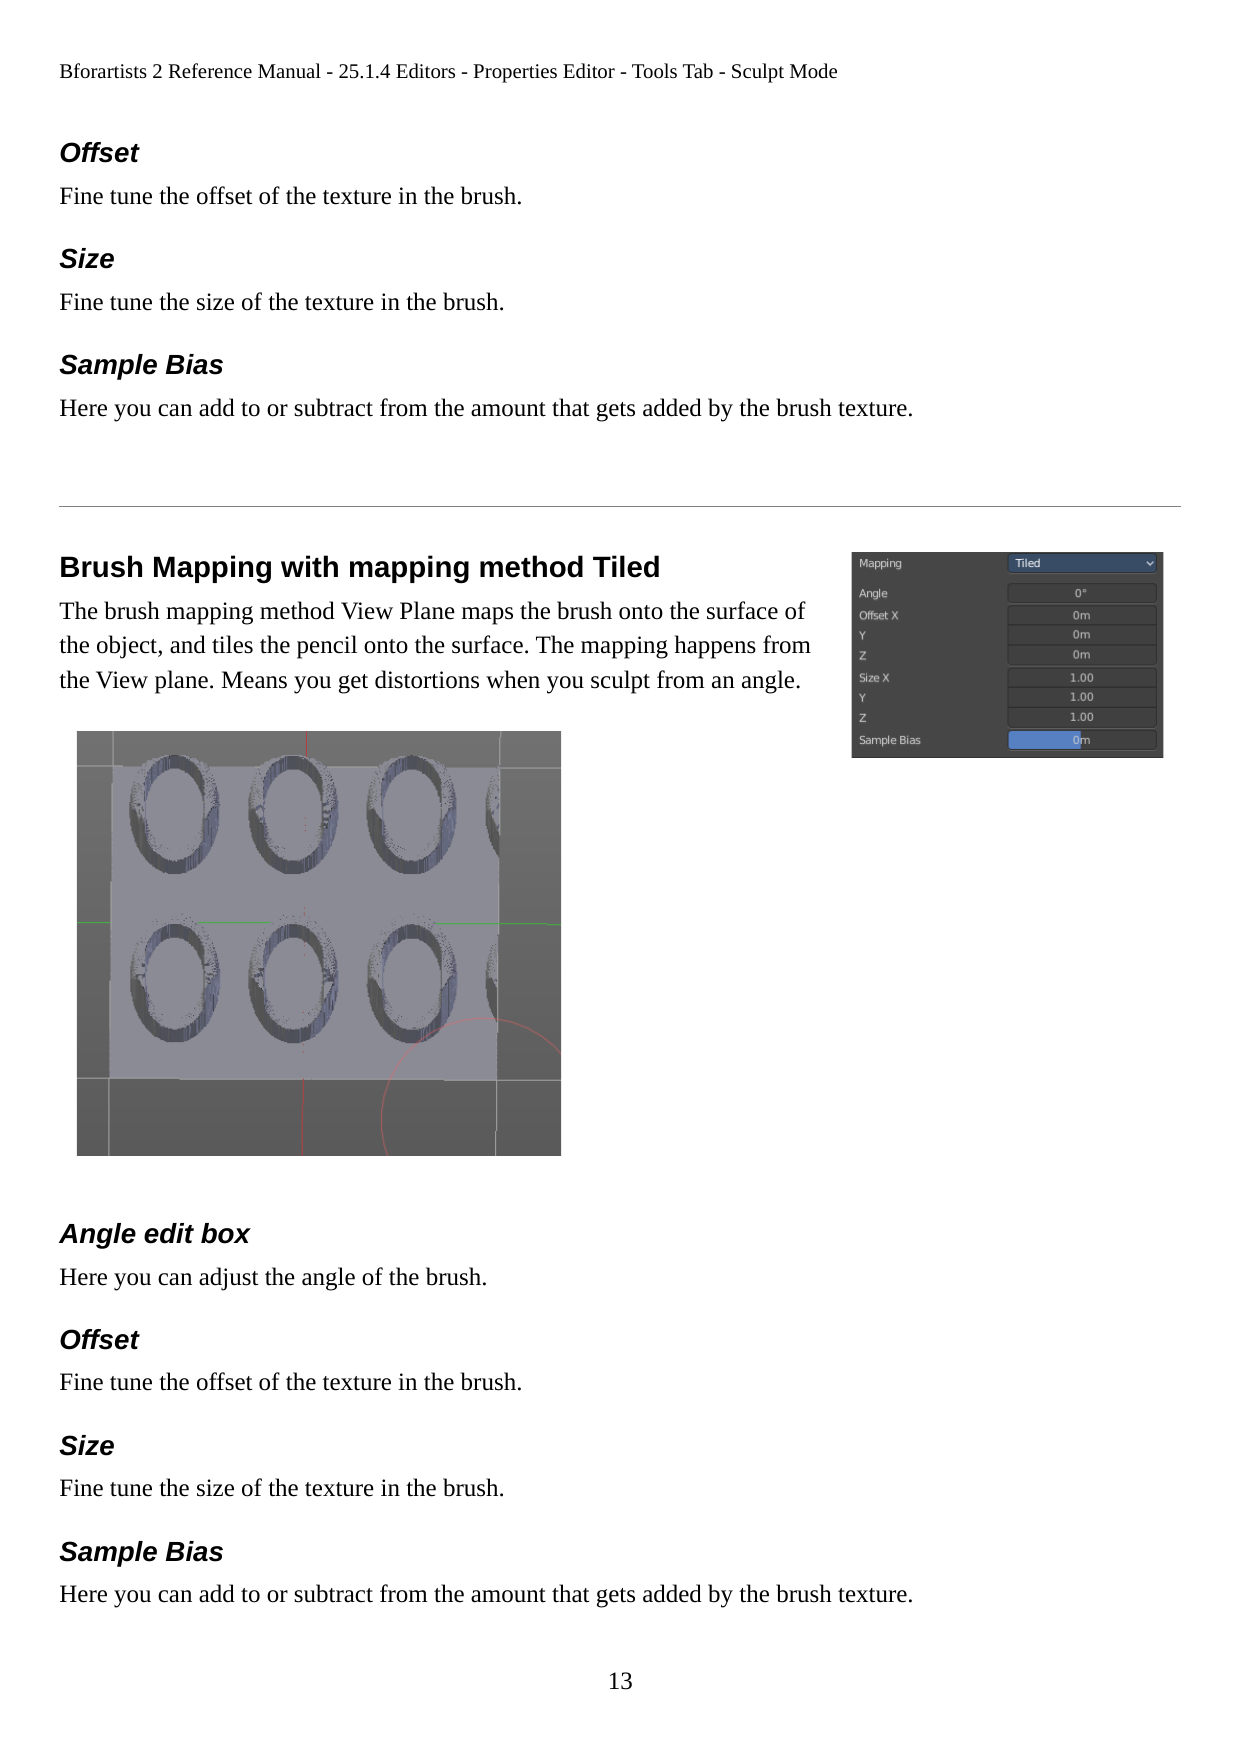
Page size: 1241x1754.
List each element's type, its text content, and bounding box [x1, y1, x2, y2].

text Fine tune the size of the texture in the brush. [59, 1473, 1181, 1502]
subtitle Sample Bias [59, 1535, 1181, 1567]
subtitle Offset [59, 137, 1181, 168]
text Fine tune the offset of the texture in the brush. [59, 1367, 1181, 1396]
text Here you can add to or subtract from the amount that gets added by the brush texture. [59, 393, 1181, 422]
text The brush mapping method View Plane maps the brush onto the surface of the object, and tiles the pencil onto the surface. The mapping happens from the View plane. Means you get distortions when you sculpt from an angle. [59, 596, 851, 694]
picture [851, 552, 1164, 758]
picture [76, 731, 562, 1156]
text Fine tune the size of the texture in the brush. [59, 287, 1181, 316]
text Fine tune the offset of the texture in the brush. [59, 181, 1181, 210]
subtitle Offset [59, 1323, 1181, 1355]
subtitle Sample Bias [59, 348, 1181, 380]
subtitle Size [59, 1429, 1181, 1461]
text Here you can add to or subtract from the amount that gets added by the brush texture. [59, 1579, 1181, 1608]
subtitle Brush Mapping with mapping method Tiled [59, 550, 1181, 583]
subtitle Angle edit box [59, 1217, 1181, 1249]
subtitle Size [59, 243, 1181, 274]
text Here you can adjust the angle of the brush. [59, 1262, 1181, 1290]
